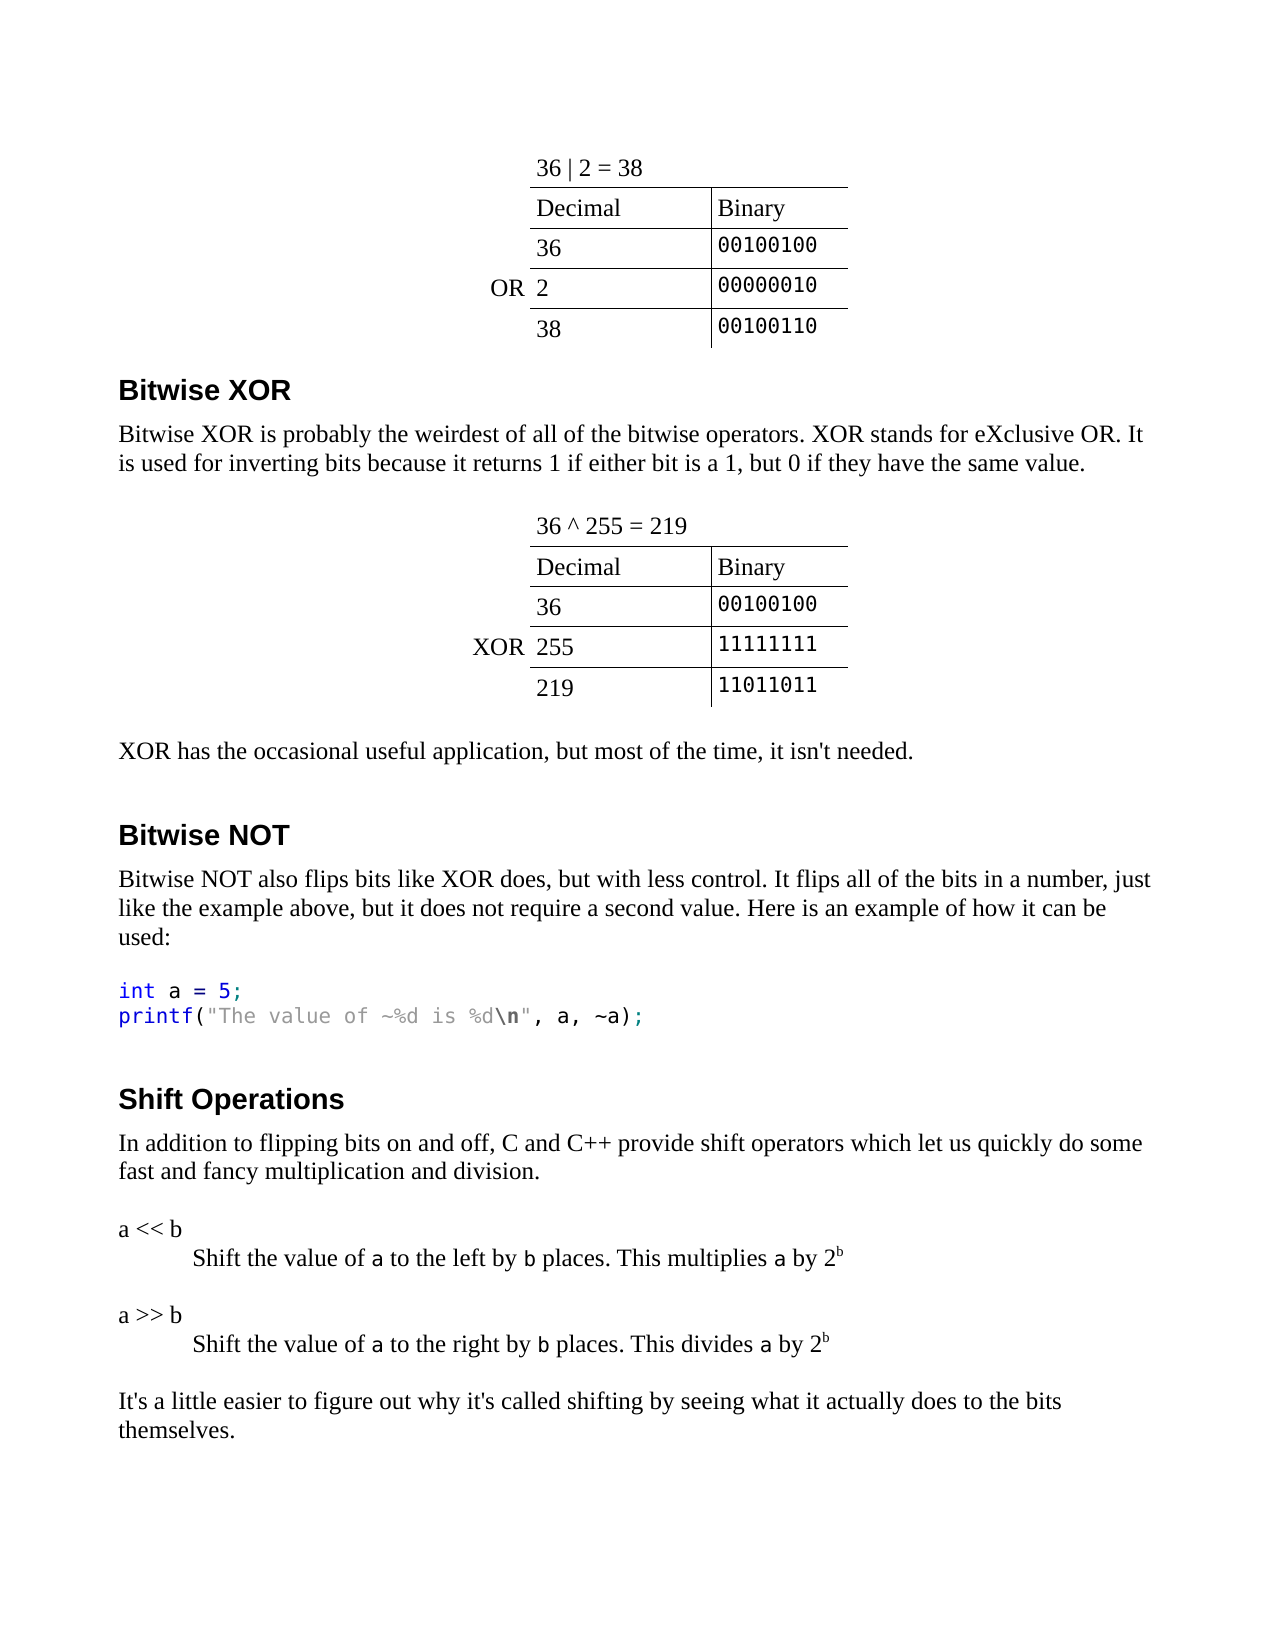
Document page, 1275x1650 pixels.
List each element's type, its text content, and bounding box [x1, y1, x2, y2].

text printf("The value of ~%d is %d\n", a, ~a); [118, 1004, 1157, 1028]
table_cell [428, 187, 530, 227]
table_cell 00100100 [712, 587, 847, 626]
subtitle Bitwise NOT [118, 818, 1157, 852]
text Shift the value of a to the right by b places. This divides a by 2b [118, 1329, 1157, 1358]
table_cell 00100100 [712, 229, 847, 268]
table_cell 36 [530, 229, 711, 268]
table_cell 11011011 [712, 668, 847, 707]
table_header [428, 506, 530, 546]
text int a = 5; [118, 979, 1157, 1004]
text It's a little easier to figure out why it's called shifting by seeing what it actually does to the bits themselves. [118, 1386, 1157, 1444]
table_cell 00000010 [712, 269, 847, 308]
table_cell Decimal [530, 188, 711, 227]
table_cell Binary [712, 188, 847, 227]
table_header [428, 147, 530, 187]
table_cell [428, 586, 530, 626]
table_cell 255 [530, 627, 711, 667]
text Shift the value of a to the left by b places. This multiplies a by 2b [118, 1243, 1157, 1271]
text Bitwise NOT also flips bits like XOR does, but with less control. It flips all of the bits in a number, just like the example above, but it does not require a second value. Here is an example of how it can be used: [118, 864, 1157, 951]
table_cell [428, 667, 530, 707]
table_cell 219 [530, 668, 711, 707]
table_cell 00100110 [712, 309, 847, 348]
table_header 36 | 2 = 38 [530, 147, 847, 187]
table_cell 36 [530, 587, 711, 626]
table_cell [428, 308, 530, 348]
text In addition to flipping bits on and off, C and C++ provide shift operators which let us quickly do some fast and fancy multiplication and division. [118, 1128, 1157, 1185]
table_cell [428, 546, 530, 586]
text Bitwise XOR is probably the weirdest of all of the bitwise operators. XOR stands for eXclusive OR. It is used for inverting bits because it returns 1 if either bit is a 1, but 0 if they have the same value. [118, 419, 1157, 477]
table_cell 11111111 [712, 627, 847, 667]
subtitle Bitwise XOR [118, 373, 1157, 407]
subtitle Shift Operations [118, 1082, 1157, 1115]
table_cell 2 [530, 269, 711, 308]
table_cell Decimal [530, 547, 711, 586]
table_header 36 ^ 255 = 219 [530, 506, 847, 546]
table_cell [428, 228, 530, 268]
table_cell Binary [712, 547, 847, 586]
text a >> b [118, 1300, 1157, 1329]
table_cell OR [428, 268, 530, 308]
text XOR has the occasional useful application, but most of the time, it isn't needed. [118, 736, 1157, 764]
text a << b [118, 1214, 1157, 1243]
table_cell 38 [530, 309, 711, 348]
table_cell XOR [428, 626, 530, 667]
